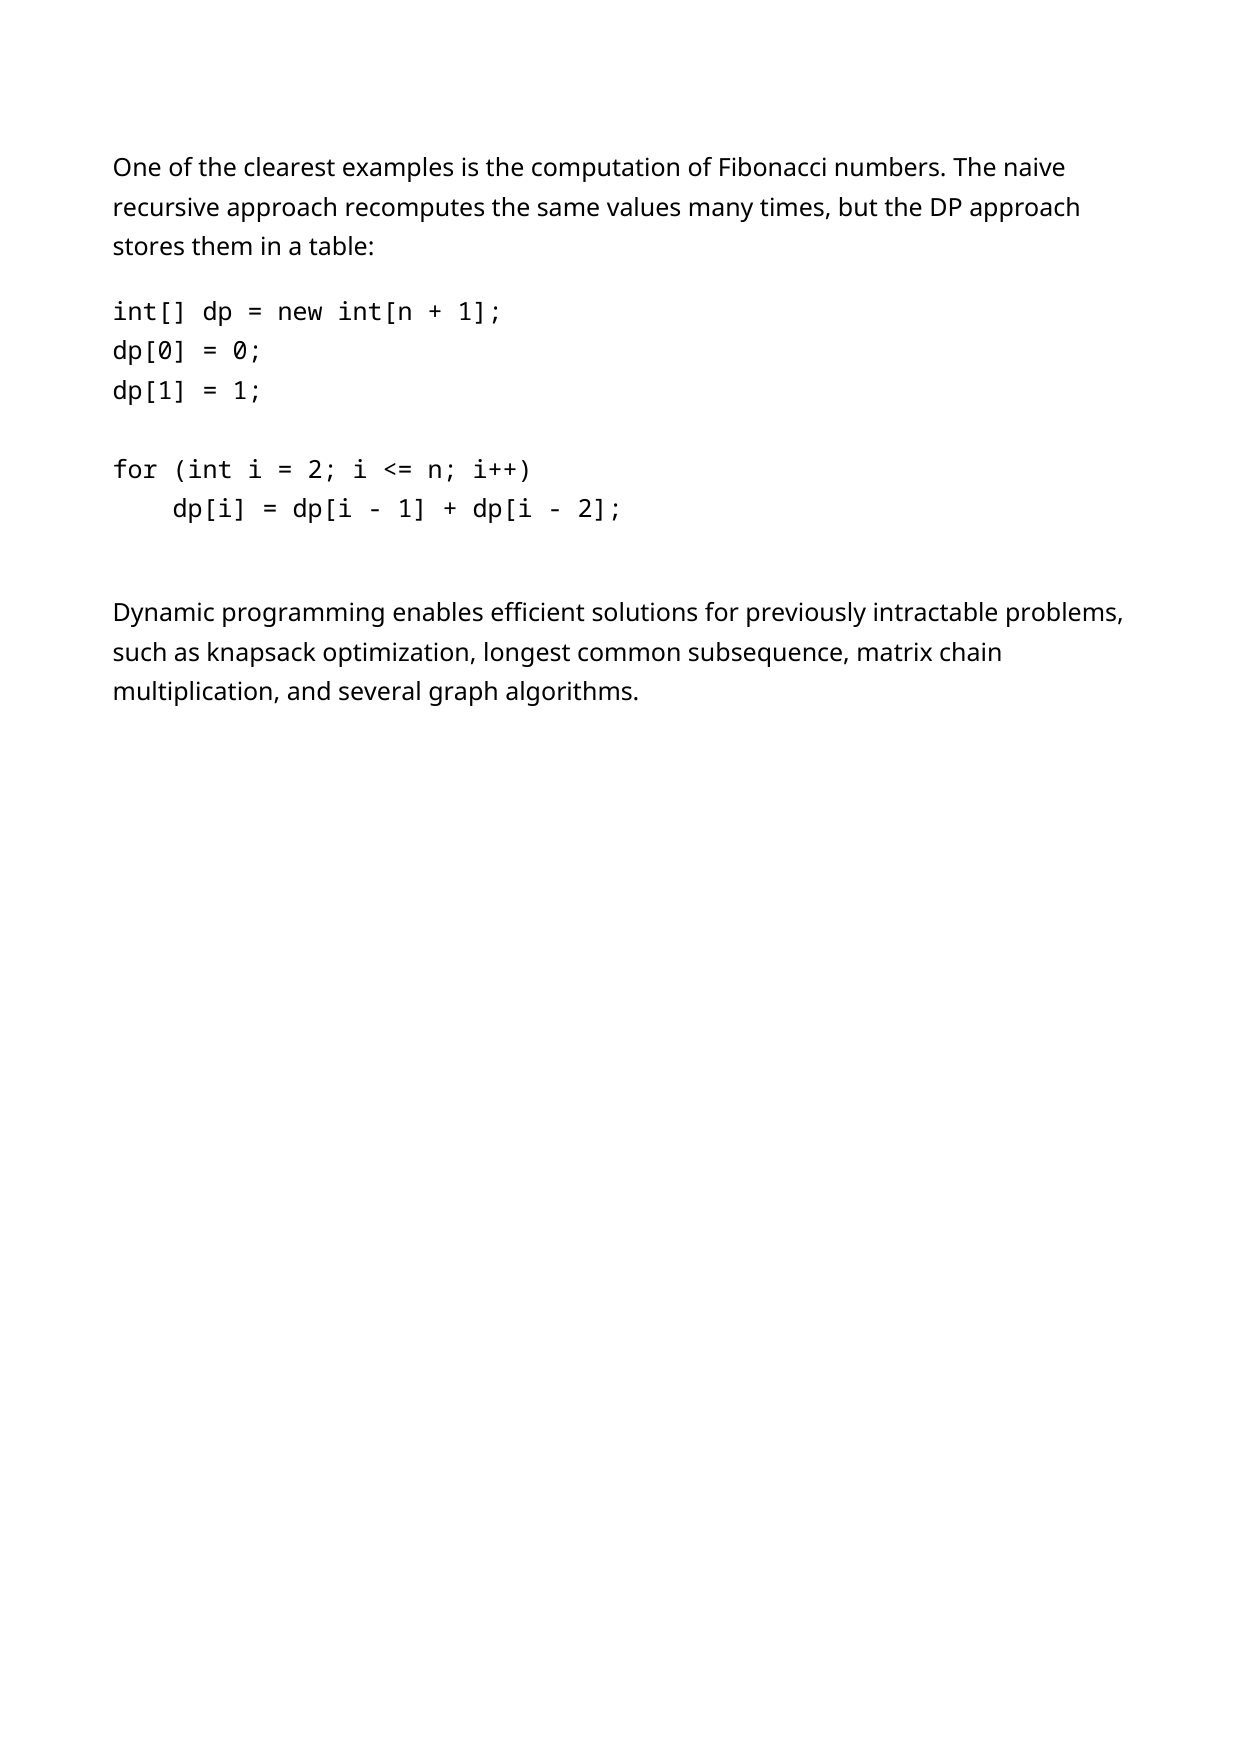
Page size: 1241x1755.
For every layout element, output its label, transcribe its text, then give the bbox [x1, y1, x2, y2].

text One of the clearest examples is the computation of Fibonacci numbers. The naive recursive approach recomputes the same values many times, but the DP approach stores them in a table: [112, 150, 1128, 263]
text Dynamic programming enables efficient solutions for previously intractable problems, such as knapsack optimization, longest common subsequence, matrix chain multiplication, and several graph algorithms. [112, 595, 1128, 708]
text int[] dp = new int[n + 1]; dp[0] = 0; dp[1] = 1; for (int i = 2; i <= n; i++) dp[i] = dp[i - 1] + dp[i - 2]; [112, 293, 1128, 564]
